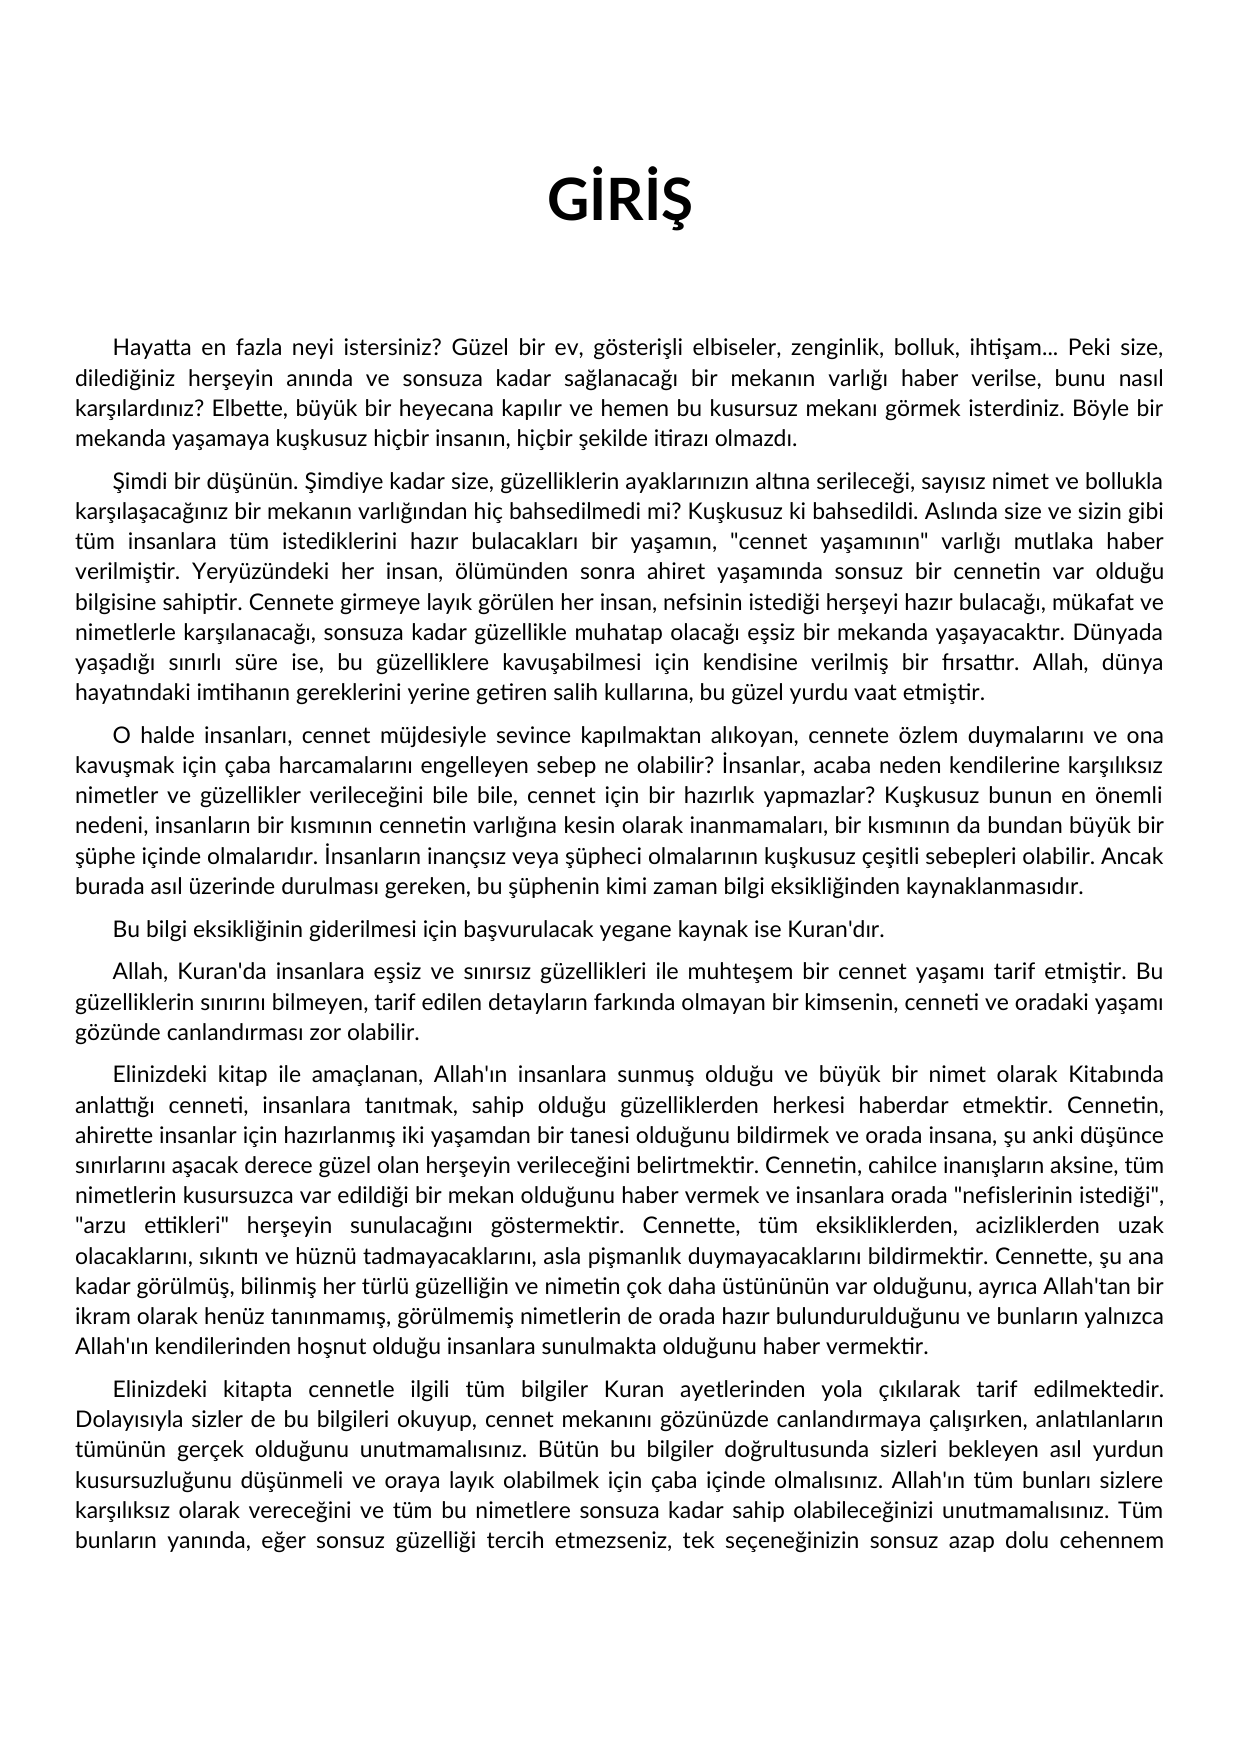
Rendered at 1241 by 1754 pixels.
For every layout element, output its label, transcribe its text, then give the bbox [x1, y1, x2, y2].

text Elinizdeki kitap ile amaçlanan, Allah'ın insanlara sunmuş olduğu ve büyük bir nimet olarak Kitabında anlattığı cenneti, insanlara tanıtmak, sahip olduğu güzelliklerden herkesi haberdar etmektir. Cennetin, ahirette insanlar için hazırlanmış iki yaşamdan bir tanesi olduğunu bildirmek ve orada insana, şu anki düşünce sınırlarını aşacak derece güzel olan herşeyin verileceğini belirtmektir. Cennetin, cahilce inanışların aksine, tüm nimetlerin kusursuzca var edildiği bir mekan olduğunu haber vermek ve insanlara orada "nefislerinin istediği", "arzu ettikleri" herşeyin sunulacağını göstermektir. Cennette, tüm eksikliklerden, acizliklerden uzak olacaklarını, sıkıntı ve hüznü tadmayacaklarını, asla pişmanlık duymayacaklarını bildirmektir. Cennette, şu ana kadar görülmüş, bilinmiş her türlü güzelliğin ve nimetin çok daha üstününün var olduğunu, ayrıca Allah'tan bir ikram olarak henüz tanınmamış, görülmemiş nimetlerin de orada hazır bulundurulduğunu ve bunların yalnızca Allah'ın kendilerinden hoşnut olduğu insanlara sunulmakta olduğunu haber vermektir. [75, 1060, 1165, 1359]
text Şimdi bir düşünün. Şimdiye kadar size, güzelliklerin ayaklarınızın altına serileceği, sayısız nimet ve bollukla karşılaşacağınız bir mekanın varlığından hiç bahsedilmedi mi? Kuşkusuz ki bahsedildi. Aslında size ve sizin gibi tüm insanlara tüm istediklerini hazır bulacakları bir yaşamın, "cennet yaşamının" varlığı mutlaka haber verilmiştir. Yeryüzündeki her insan, ölümünden sonra ahiret yaşamında sonsuz bir cennetin var olduğu bilgisine sahiptir. Cennete girmeye layık görülen her insan, nefsinin istediği herşeyi hazır bulacağı, mükafat ve nimetlerle karşılanacağı, sonsuza kadar güzellikle muhatap olacağı eşsiz bir mekanda yaşayacaktır. Dünyada yaşadığı sınırlı süre ise, bu güzelliklere kavuşabilmesi için kendisine verilmiş bir fırsattır. Allah, dünya hayatındaki imtihanın gereklerini yerine getiren salih kullarına, bu güzel yurdu vaat etmiştir. [75, 466, 1165, 705]
text O halde insanları, cennet müjdesiyle sevince kapılmaktan alıkoyan, cennete özlem duymalarını ve ona kavuşmak için çaba harcamalarını engelleyen sebep ne olabilir? İnsanlar, acaba neden kendilerine karşılıksız nimetler ve güzellikler verileceğini bile bile, cennet için bir hazırlık yapmazlar? Kuşkusuz bunun en önemli nedeni, insanların bir kısmının cennetin varlığına kesin olarak inanmamaları, bir kısmının da bundan büyük bir şüphe içinde olmalarıdır. İnsanların inançsız veya şüpheci olmalarının kuşkusuz çeşitli sebepleri olabilir. Ancak burada asıl üzerinde durulması gereken, bu şüphenin kimi zaman bilgi eksikliğinden kaynaklanmasıdır. [75, 721, 1165, 899]
text Hayatta en fazla neyi istersiniz? Güzel bir ev, gösterişli elbiseler, zenginlik, bolluk, ihtişam... Peki size, dilediğiniz herşeyin anında ve sonsuza kadar sağlanacağı bir mekanın varlığı haber verilse, bunu nasıl karşılardınız? Elbette, büyük bir heyecana kapılır ve hemen bu kusursuz mekanı görmek isterdiniz. Böyle bir mekanda yaşamaya kuşkusuz hiçbir insanın, hiçbir şekilde itirazı olmazdı. [75, 333, 1165, 451]
text Elinizdeki kitapta cennetle ilgili tüm bilgiler Kuran ayetlerinden yola çıkılarak tarif edilmektedir. Dolayısıyla sizler de bu bilgileri okuyup, cennet mekanını gözünüzde canlandırmaya çalışırken, anlatılanların tümünün gerçek olduğunu unutmamalısınız. Bütün bu bilgiler doğrultusunda sizleri bekleyen asıl yurdun kusursuzluğunu düşünmeli ve oraya layık olabilmek için çaba içinde olmalısınız. Allah'ın tüm bunları sizlere karşılıksız olarak vereceğini ve tüm bu nimetlere sonsuza kadar sahip olabileceğinizi unutmamalısınız. Tüm bunların yanında, eğer sonsuz güzelliği tercih etmezseniz, tek seçeneğinizin sonsuz azap dolu cehennem [75, 1375, 1165, 1553]
text Allah, Kuran'da insanlara eşsiz ve sınırsız güzellikleri ile muhteşem bir cennet yaşamı tarif etmiştir. Bu güzelliklerin sınırını bilmeyen, tarif edilen detayların farkında olmayan bir kimsenin, cenneti ve oradaki yaşamı gözünde canlandırması zor olabilir. [75, 957, 1165, 1045]
text Bu bilgi eksikliğinin giderilmesi için başvurulacak yegane kaynak ise Kuran'dır. [75, 914, 1165, 942]
subtitle GİRİŞ [75, 162, 1165, 232]
